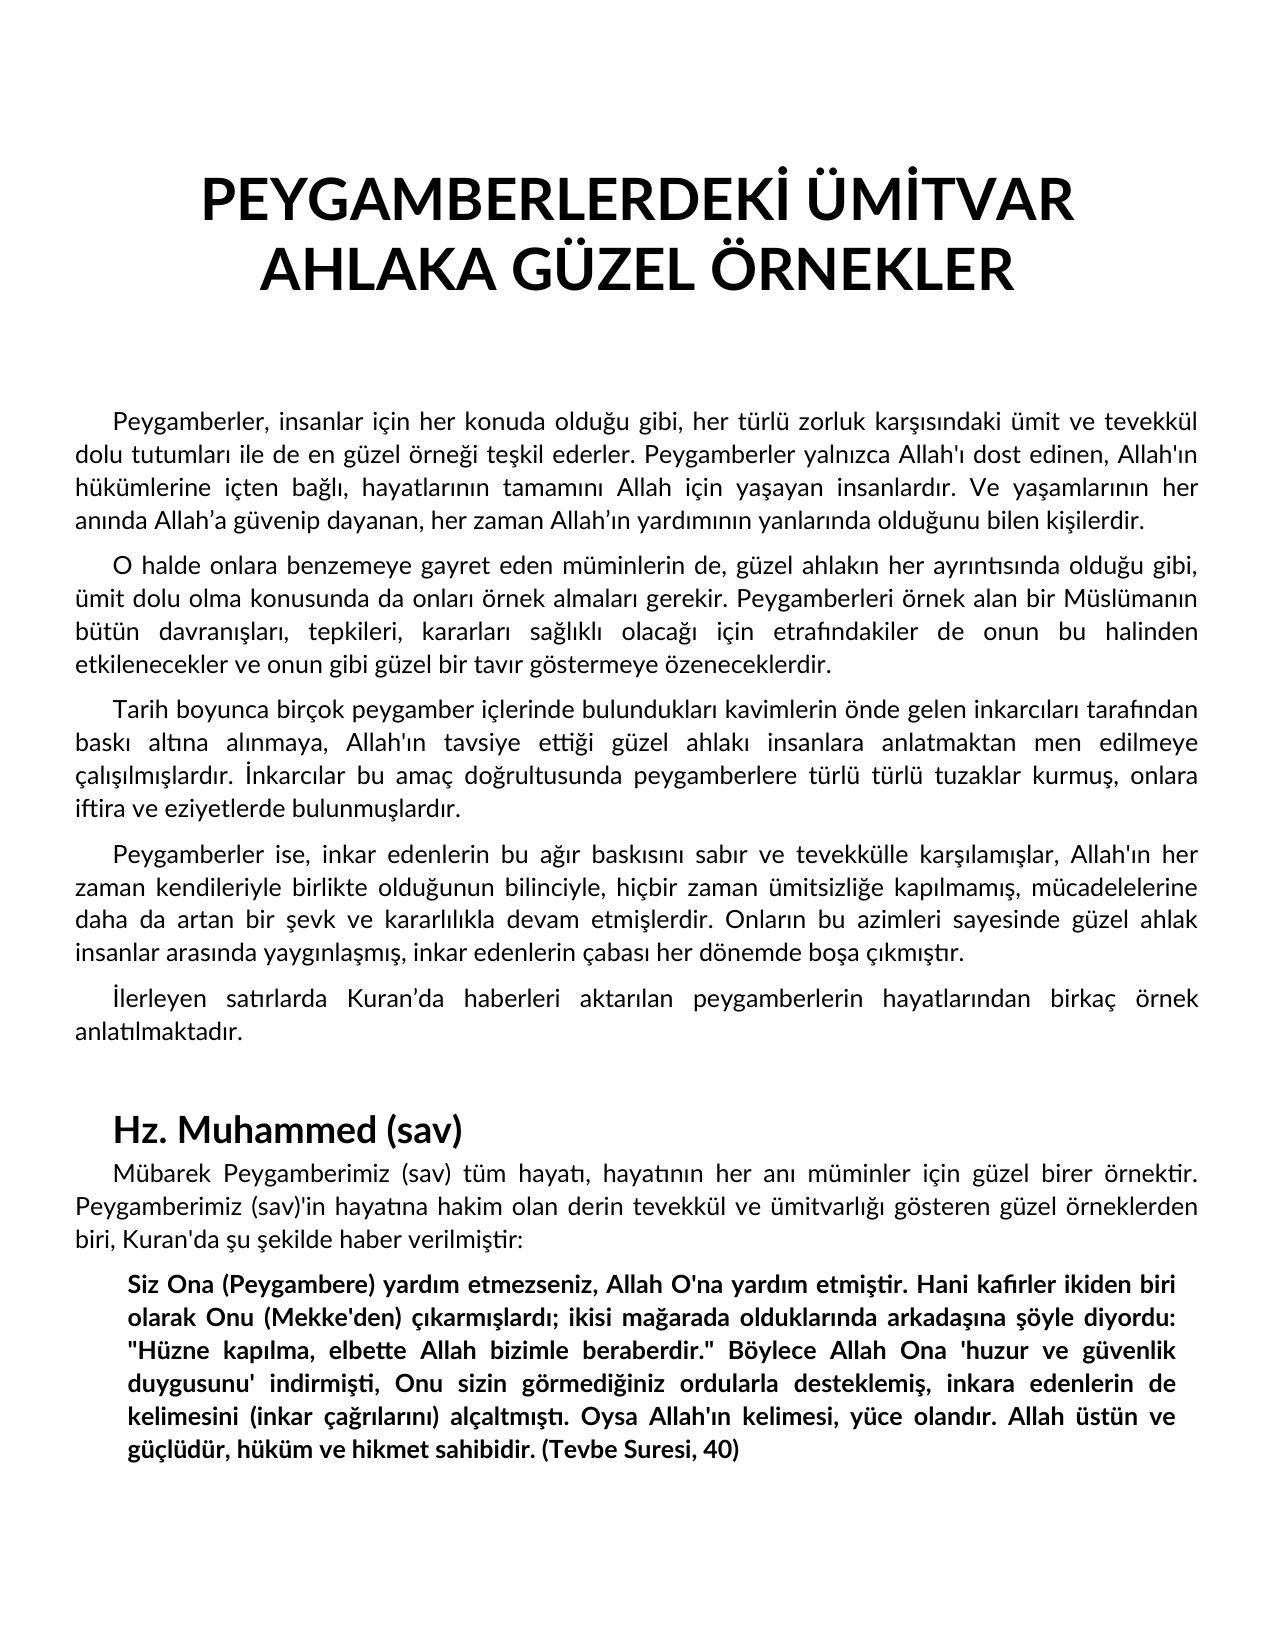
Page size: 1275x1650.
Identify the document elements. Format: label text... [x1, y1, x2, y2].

subtitle Hz. Muhammed (sav) [112, 1106, 1200, 1151]
text O halde onlara benzemeye gayret eden müminlerin de, güzel ahlakın her ayrıntısında olduğu gibi, ümit dolu olma konusunda da onları örnek almaları gerekir. Peygamberleri örnek alan bir Müslümanın bütün davranışları, tepkileri, kararları sağlıklı olacağı için etrafındakiler de onun bu halinden etkilenecekler ve onun gibi güzel bir tavır göstermeye özeneceklerdir. [75, 550, 1200, 679]
text Peygamberler ise, inkar edenlerin bu ağır baskısını sabır ve tevekkülle karşılamışlar, Allah'ın her zaman kendileriyle birlikte olduğunun bilinciyle, hiçbir zaman ümitsizliğe kapılmamış, mücadelelerine daha da artan bir şevk ve kararlılıkla devam etmişlerdir. Onların bu azimleri sayesinde güzel ahlak insanlar arasında yaygınlaşmış, inkar edenlerin çabası her dönemde boşa çıkmıştır. [75, 838, 1200, 967]
text Peygamberler, insanlar için her konuda olduğu gibi, her türlü zorluk karşısındaki ümit ve tevekkül dolu tutumları ile de en güzel örneği teşkil ederler. Peygamberler yalnızca Allah'ı dost edinen, Allah'ın hükümlerine içten bağlı, hayatlarının tamamını Allah için yaşayan insanlardır. Ve yaşamlarının her anında Allah’a güvenip dayanan, her zaman Allah’ın yardımının yanlarında olduğunu bilen kişilerdir. [75, 406, 1200, 534]
subtitle PEYGAMBERLERDEKİ ÜMİTVAR AHLAKA GÜZEL ÖRNEKLER [75, 162, 1200, 302]
text Siz Ona (Peygambere) yardım etmezseniz, Allah O'na yardım etmiştir. Hani kafirler ikiden biri olarak Onu (Mekke'den) çıkarmışlardı; ikisi mağarada olduklarında arkadaşına şöyle diyordu: "Hüzne kapılma, elbette Allah bizimle beraberdir." Böylece Allah Ona 'huzur ve güvenlik duygusunu' indirmişti, Onu sizin görmediğiniz ordularla desteklemiş, inkara edenlerin de kelimesini (inkar çağrılarını) alçaltmıştı. Oysa Allah'ın kelimesi, yüce olandır. Allah üstün ve güçlüdür, hüküm ve hikmet sahibidir. (Tevbe Suresi, 40) [127, 1269, 1177, 1463]
text Tarih boyunca birçok peygamber içlerinde bulundukları kavimlerin önde gelen inkarcıları tarafından baskı altına alınmaya, Allah'ın tavsiye ettiği güzel ahlakı insanlara anlatmaktan men edilmeye çalışılmışlardır. İnkarcılar bu amaç doğrultusunda peygamberlere türlü türlü tuzaklar kurmuş, onlara iftira ve eziyetlerde bulunmuşlardır. [75, 694, 1200, 823]
text Mübarek Peygamberimiz (sav) tüm hayatı, hayatının her anı müminler için güzel birer örnektir. Peygamberimiz (sav)'in hayatına hakim olan derin tevekkül ve ümitvarlığı gösteren güzel örneklerden biri, Kuran'da şu şekilde haber verilmiştir: [75, 1157, 1200, 1253]
text İlerleyen satırlarda Kuran’da haberleri aktarılan peygamberlerin hayatlarından birkaç örnek anlatılmaktadır. [75, 982, 1200, 1045]
